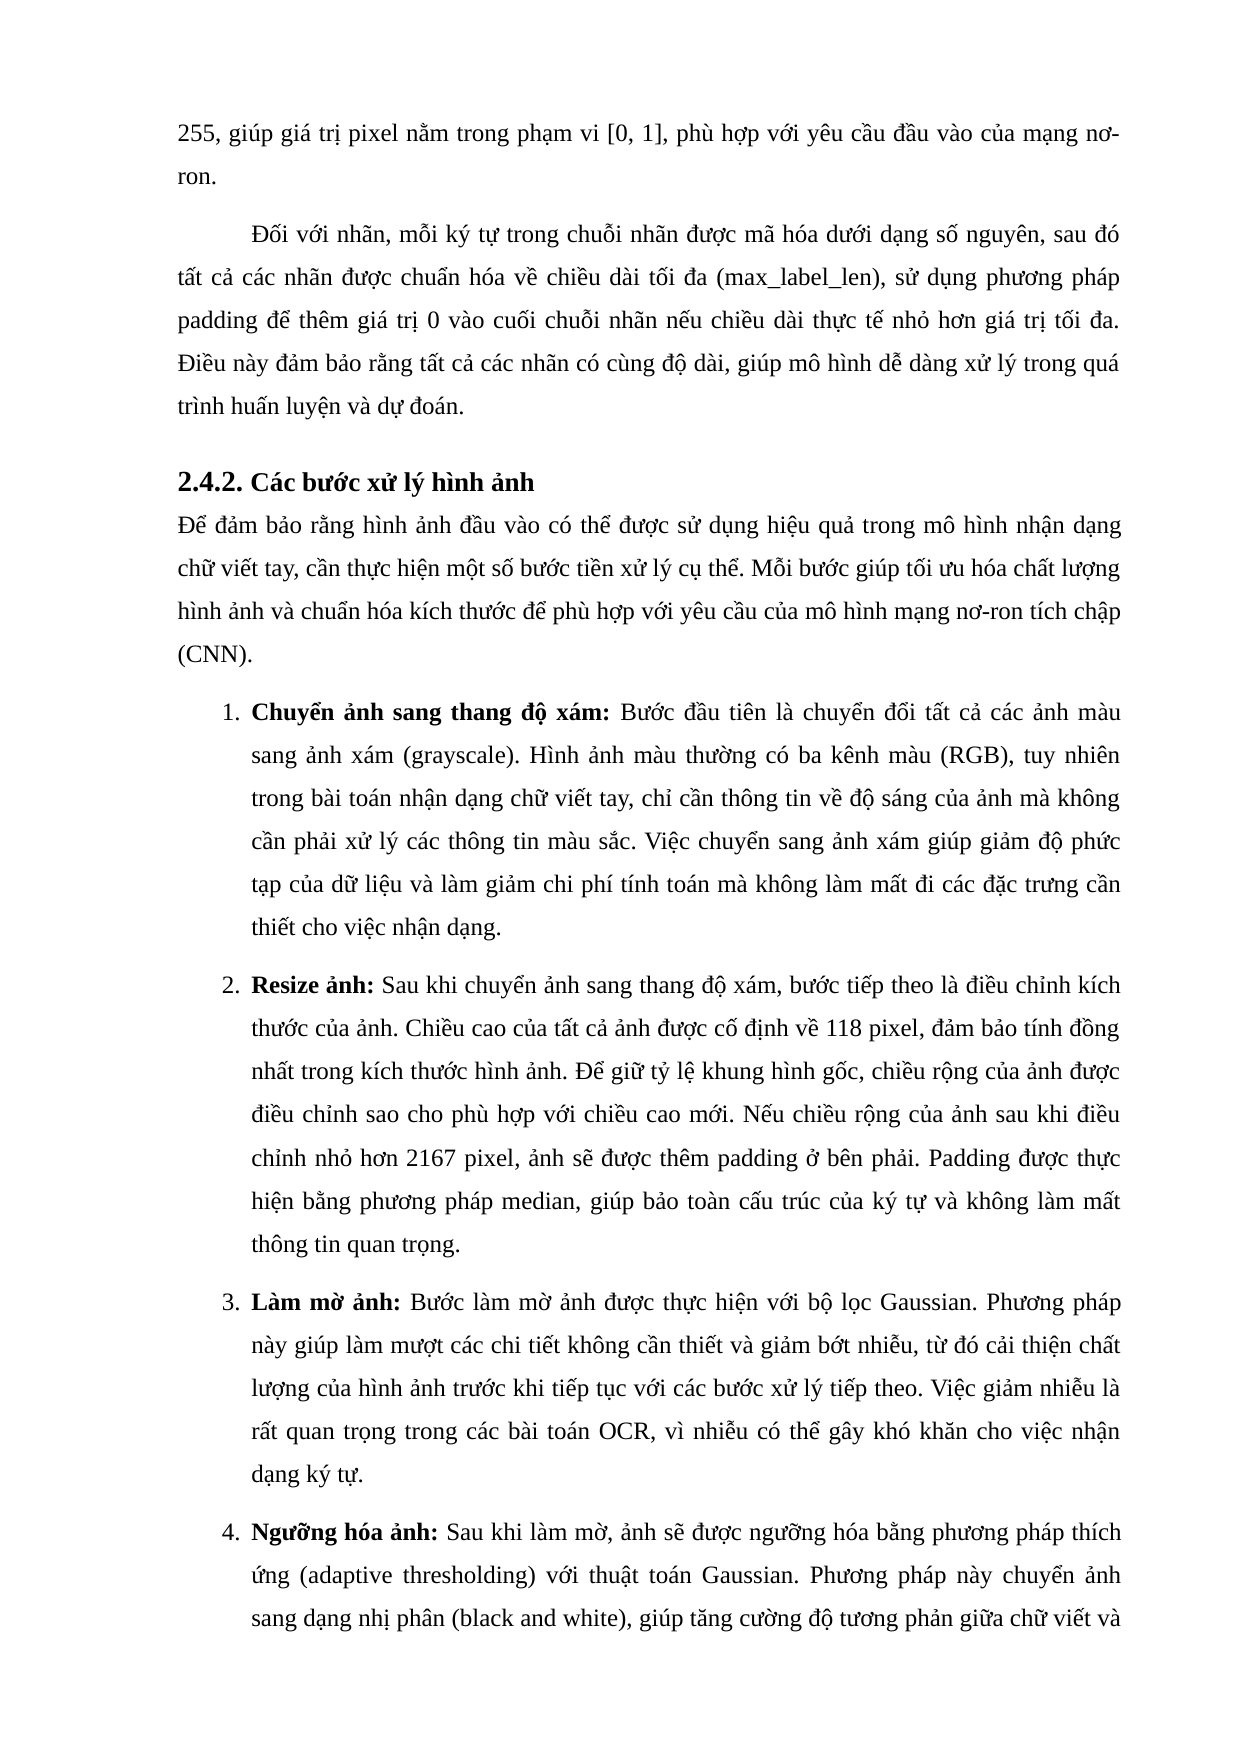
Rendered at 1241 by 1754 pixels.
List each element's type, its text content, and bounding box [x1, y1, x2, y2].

list Resize ảnh: Sau khi chuyển ảnh sang thang độ xám, bước tiếp theo là điều chỉnh kích thước của ảnh. Chiều cao của tất cả ảnh được cố định về 118 pixel, đảm bảo tính đồng nhất trong kích thước hình ảnh. Để giữ tỷ lệ khung hình gốc, chiều rộng của ảnh được điều chỉnh sao cho phù hợp với chiều cao mới. Nếu chiều rộng của ảnh sau khi điều chỉnh nhỏ hơn 2167 pixel, ảnh sẽ được thêm padding ở bên phải. Padding được thực hiện bằng phương pháp median, giúp bảo toàn cấu trúc của ký tự và không làm mất thông tin quan trọng. [222, 970, 1122, 1258]
text 255, giúp giá trị pixel nằm trong phạm vi [0, 1], phù hợp với yêu cầu đầu vào của mạng nơ-ron. [177, 118, 1122, 190]
list Ngưỡng hóa ảnh: Sau khi làm mờ, ảnh sẽ được ngưỡng hóa bằng phương pháp thích ứng (adaptive thresholding) với thuật toán Gaussian. Phương pháp này chuyển ảnh sang dạng nhị phân (black and white), giúp tăng cường độ tương phản giữa chữ viết và [222, 1517, 1122, 1632]
text Để đảm bảo rằng hình ảnh đầu vào có thể được sử dụng hiệu quả trong mô hình nhận dạng chữ viết tay, cần thực hiện một số bước tiền xử lý cụ thể. Mỗi bước giúp tối ưu hóa chất lượng hình ảnh và chuẩn hóa kích thước để phù hợp với yêu cầu của mô hình mạng nơ-ron tích chập (CNN). [177, 510, 1122, 668]
list Chuyển ảnh sang thang độ xám: Bước đầu tiên là chuyển đổi tất cả các ảnh màu sang ảnh xám (grayscale). Hình ảnh màu thường có ba kênh màu (RGB), tuy nhiên trong bài toán nhận dạng chữ viết tay, chỉ cần thông tin về độ sáng của ảnh mà không cần phải xử lý các thông tin màu sắc. Việc chuyển sang ảnh xám giúp giảm độ phức tạp của dữ liệu và làm giảm chi phí tính toán mà không làm mất đi các đặc trưng cần thiết cho việc nhận dạng. [222, 697, 1122, 941]
text Đối với nhãn, mỗi ký tự trong chuỗi nhãn được mã hóa dưới dạng số nguyên, sau đó tất cả các nhãn được chuẩn hóa về chiều dài tối đa (max_label_len), sử dụng phương pháp padding để thêm giá trị 0 vào cuối chuỗi nhãn nếu chiều dài thực tế nhỏ hơn giá trị tối đa. Điều này đảm bảo rằng tất cả các nhãn có cùng độ dài, giúp mô hình dễ dàng xử lý trong quá trình huấn luyện và dự đoán. [177, 219, 1122, 420]
subtitle 2.4.2. Các bước xử lý hình ảnh [177, 464, 1122, 497]
list Làm mờ ảnh: Bước làm mờ ảnh được thực hiện với bộ lọc Gaussian. Phương pháp này giúp làm mượt các chi tiết không cần thiết và giảm bớt nhiễu, từ đó cải thiện chất lượng của hình ảnh trước khi tiếp tục với các bước xử lý tiếp theo. Việc giảm nhiễu là rất quan trọng trong các bài toán OCR, vì nhiễu có thể gây khó khăn cho việc nhận dạng ký tự. [222, 1287, 1122, 1488]
